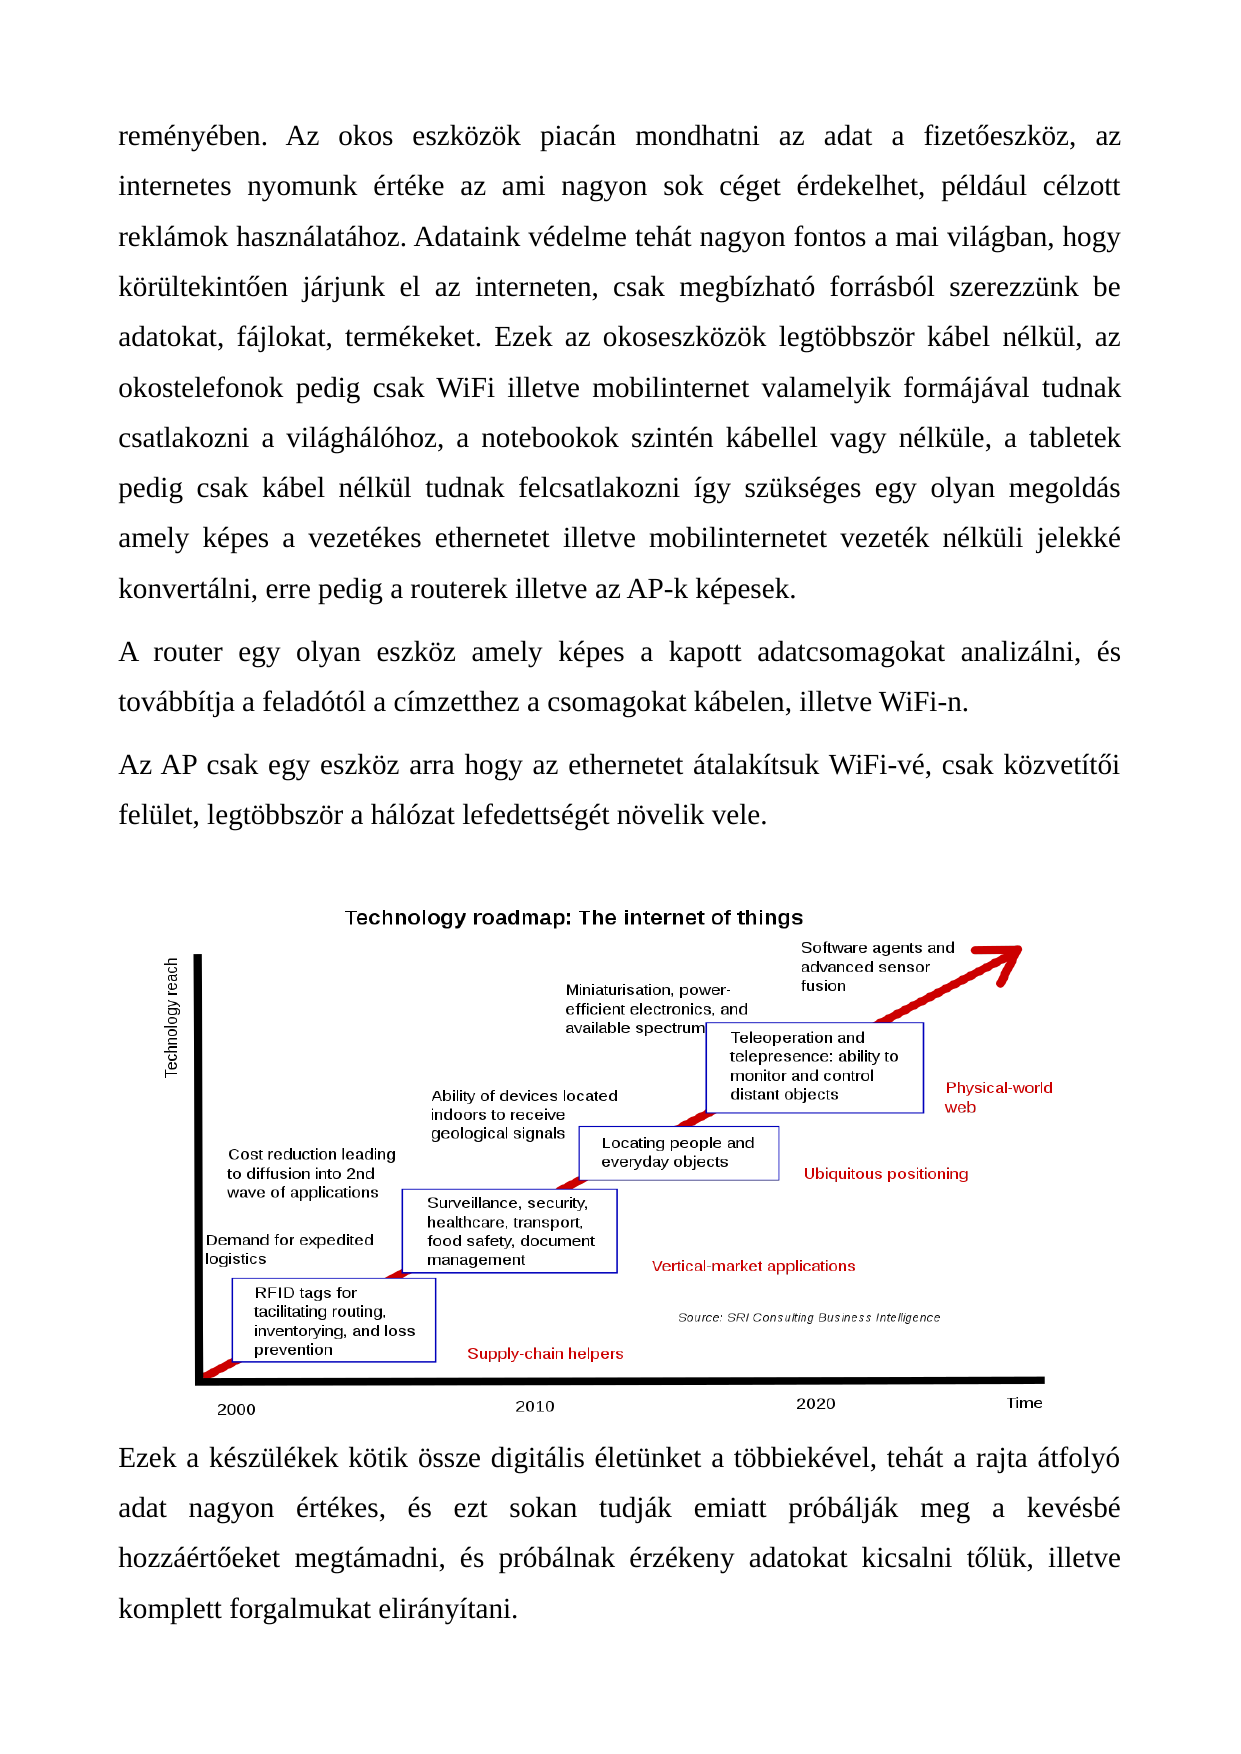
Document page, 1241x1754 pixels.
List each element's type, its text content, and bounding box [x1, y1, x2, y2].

text reményében. Az okos eszközök piacán mondhatni az adat a fizetőeszköz, az internetes nyomunk értéke az ami nagyon sok céget érdekelhet, például célzott reklámok használatához. Adataink védelme tehát nagyon fontos a mai világban, hogy körültekintően járjunk el az interneten, csak megbízható forrásból szerezzünk be adatokat, fájlokat, termékeket. Ezek az okoseszközök legtöbbször kábel nélkül, az okostelefonok pedig csak WiFi illetve mobilinternet valamelyik formájával tudnak csatlakozni a világhálóhoz, a notebookok szintén kábellel vagy nélküle, a tabletek pedig csak kábel nélkül tudnak felcsatlakozni így szükséges egy olyan megoldás amely képes a vezetékes ethernetet illetve mobilinternetet vezeték nélküli jelekké konvertálni, erre pedig a routerek illetve az AP-k képesek. [118, 118, 1122, 604]
text A router egy olyan eszköz amely képes a kapott adatcsomagokat analizálni, és továbbítja a feladótól a címzetthez a csomagokat kábelen, illetve WiFi-n. [118, 634, 1122, 718]
text Az AP csak egy eszköz arra hogy az ethernetet átalakítsuk WiFi-vé, csak közvetítői felület, legtöbbször a hálózat lefedettségét növelik vele. [118, 747, 1122, 831]
text Ezek a készülékek kötik össze digitális életünket a többiekével, tehát a rajta átfolyó adat nagyon értékes, és ezt sokan tudják emiatt próbálják meg a kevésbé hozzáértőeket megtámadni, és próbálnak érzékeny adatokat kicsalni tőlük, illetve komplett forgalmukat elirányítani. [118, 923, 1122, 1624]
picture [153, 899, 1066, 1424]
